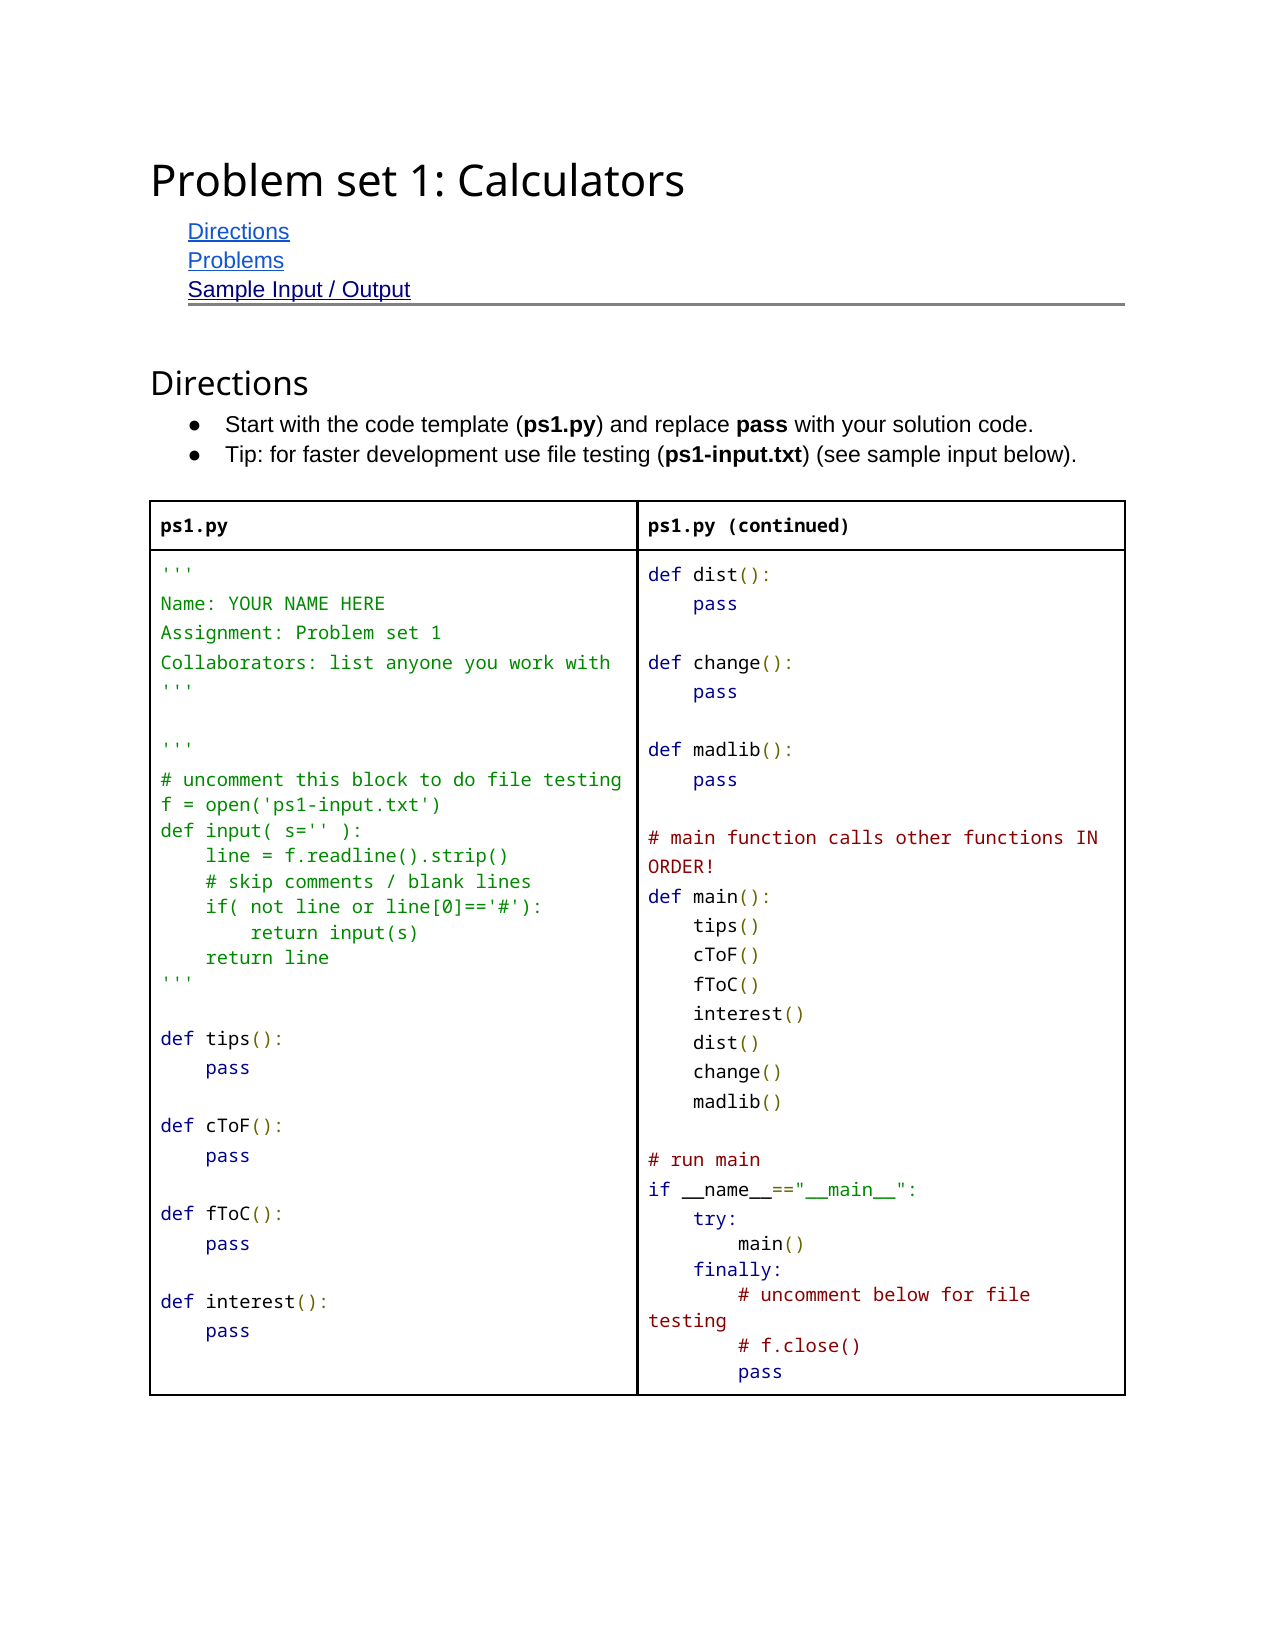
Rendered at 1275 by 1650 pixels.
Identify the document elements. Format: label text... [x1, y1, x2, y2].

text Directions [187, 218, 1125, 244]
table_cell ''' Name: YOUR NAME HERE Assignment: Problem set 1 Collaborators: list anyone you work with ''' ''' # uncomment this block to do file testing f = open('ps1-input.txt') def input( s='' ): line = f.readline().strip() # skip comments / blank lines if( not line or line[0]=='#'): return input(s) return line ''' def tips(): pass def cToF(): pass def fToC(): pass def interest(): pass [151, 551, 636, 1394]
list Tip: for faster development use file testing (ps1-input.txt) (see sample input below). [187, 441, 1125, 467]
list Start with the code template (ps1.py) and replace pass with your solution code. [187, 412, 1125, 438]
title Problem set 1: Calculators [150, 150, 1125, 209]
table_cell def dist(): pass def change(): pass def madlib(): pass # main function calls other functions IN ORDER! def main(): tips() cToF() fToC() interest() dist() change() madlib() # run main if __name__=="__main__": try: main() finally: # uncomment below for file testing # f.close() pass [639, 551, 1124, 1394]
table_header ps1.py [151, 502, 636, 549]
text Problems [187, 248, 1125, 273]
text Sample Input / Output [187, 277, 1125, 306]
subtitle Directions [150, 360, 1125, 405]
table_header ps1.py (continued) [639, 502, 1124, 549]
